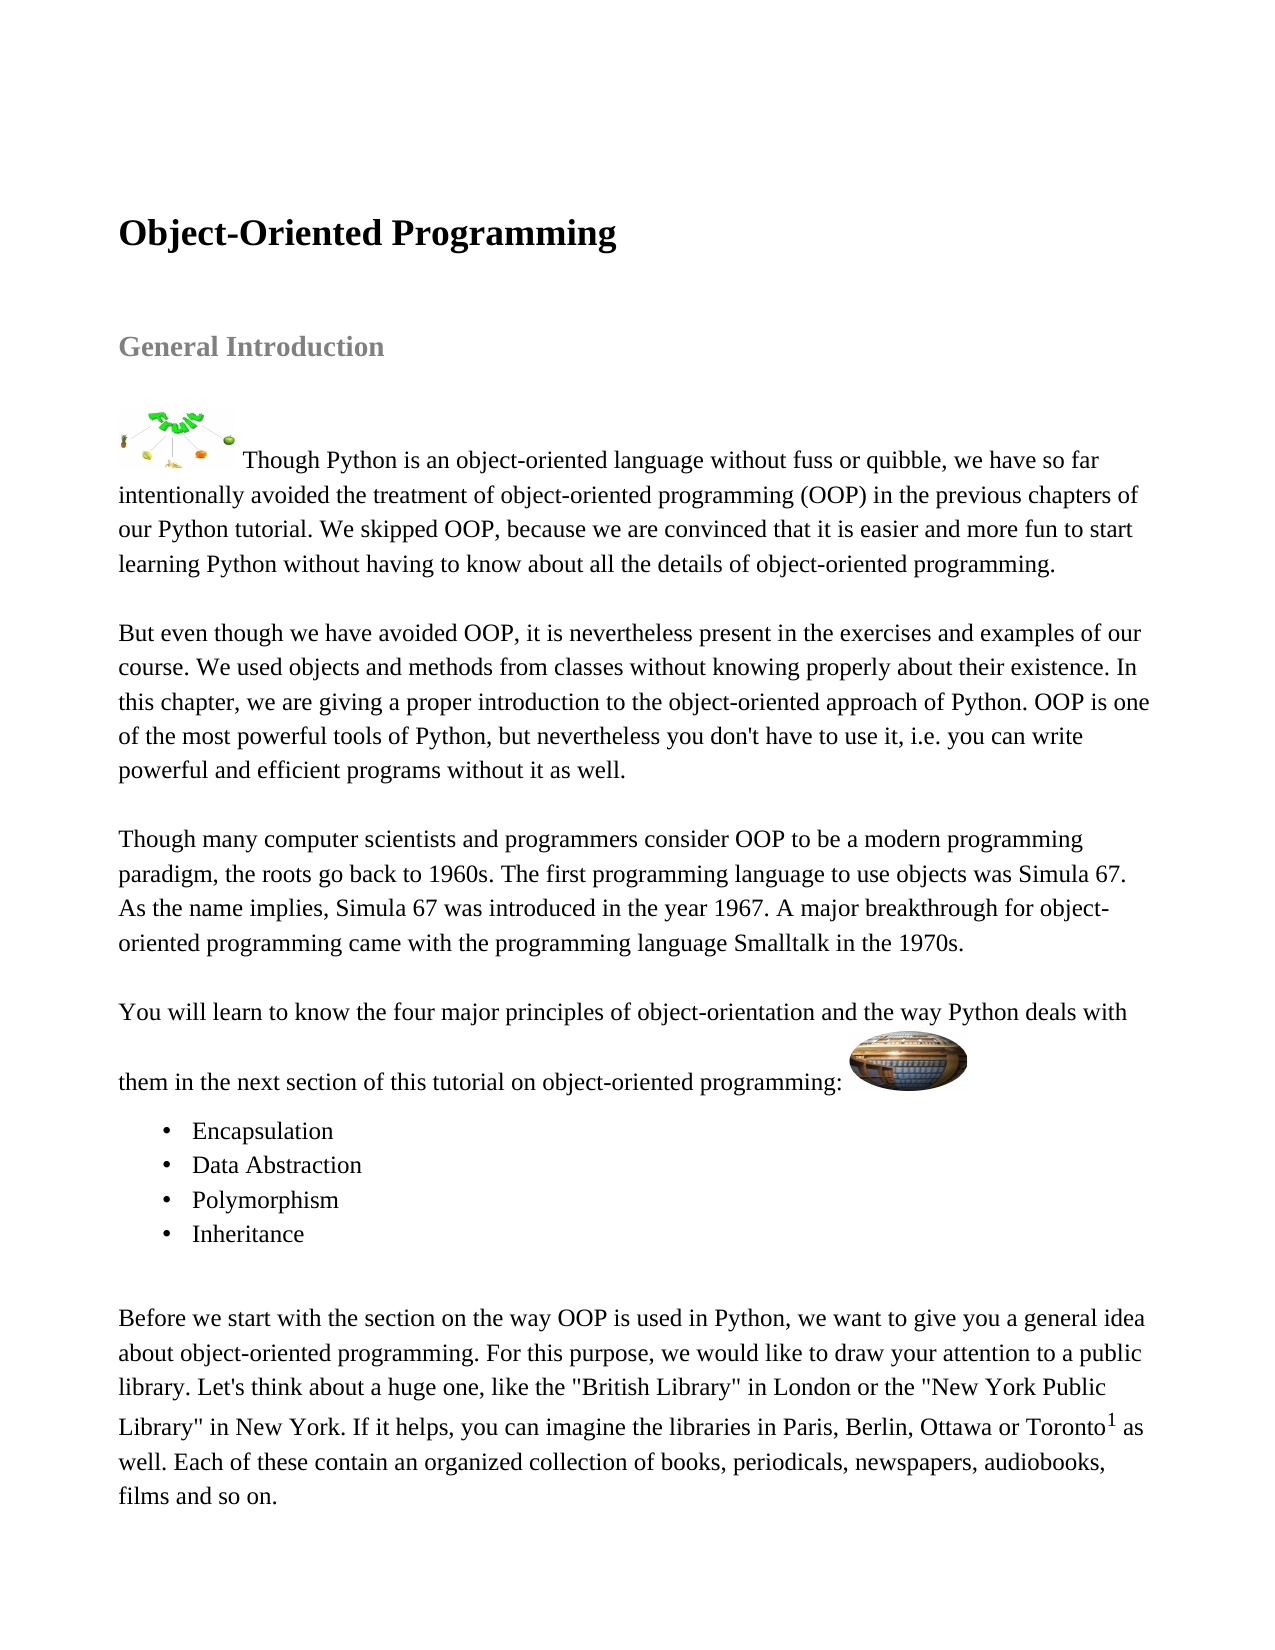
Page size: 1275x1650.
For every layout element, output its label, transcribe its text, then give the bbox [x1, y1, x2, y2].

picture [849, 1031, 968, 1091]
picture [118, 409, 237, 469]
text Though Python is an object-oriented language without fuss or quibble, we have so far intentionally avoided the treatment of object-oriented programming (OOP) in the previous chapters of our Python tutorial. We skipped OOP, because we are convinced that it is easier and more fun to start learning Python without having to know about all the details of object-oriented programming. But even though we have avoided OOP, it is nevertheless present in the exercises and examples of our course. We used objects and methods from classes without knowing properly about their existence. In this chapter, we are giving a proper introduction to the object-oriented approach of Python. OOP is one of the most powerful tools of Python, but nevertheless you don't have to use it, i.e. you can write powerful and efficient programs without it as well. Though many computer scientists and programmers consider OOP to be a modern programming paradigm, the roots go back to 1960s. The first programming language to use objects was Simula 67. As the name implies, Simula 67 was introduced in the year 1967. A major breakthrough for object-oriented programming came with the programming language Smalltalk in the 1970s. You will learn to know the four major principles of object-orientation and the way Python deals with them in the next section of this tutorial on object-oriented programming: [118, 375, 1157, 1096]
text Before we start with the section on the way OOP is used in Python, we want to give you a general idea about object-oriented programming. For this purpose, we would like to draw your attention to a public library. Let's think about a huge one, like the "British Library" in London or the "New York Public Library" in New York. If it helps, you can imagine the libraries in Paris, Berlin, Ottawa or Toronto1 as well. Each of these contain an organized collection of books, periodicals, newspapers, audiobooks, films and so on. [118, 1269, 1157, 1510]
list Inheritance [162, 1219, 1157, 1248]
list Encapsulation [162, 1116, 1157, 1145]
subtitle General Introduction [118, 329, 1157, 363]
list Data Abstraction [162, 1151, 1157, 1179]
subtitle Object-Oriented Programming [118, 210, 1157, 253]
list Polymorphism [162, 1185, 1157, 1214]
